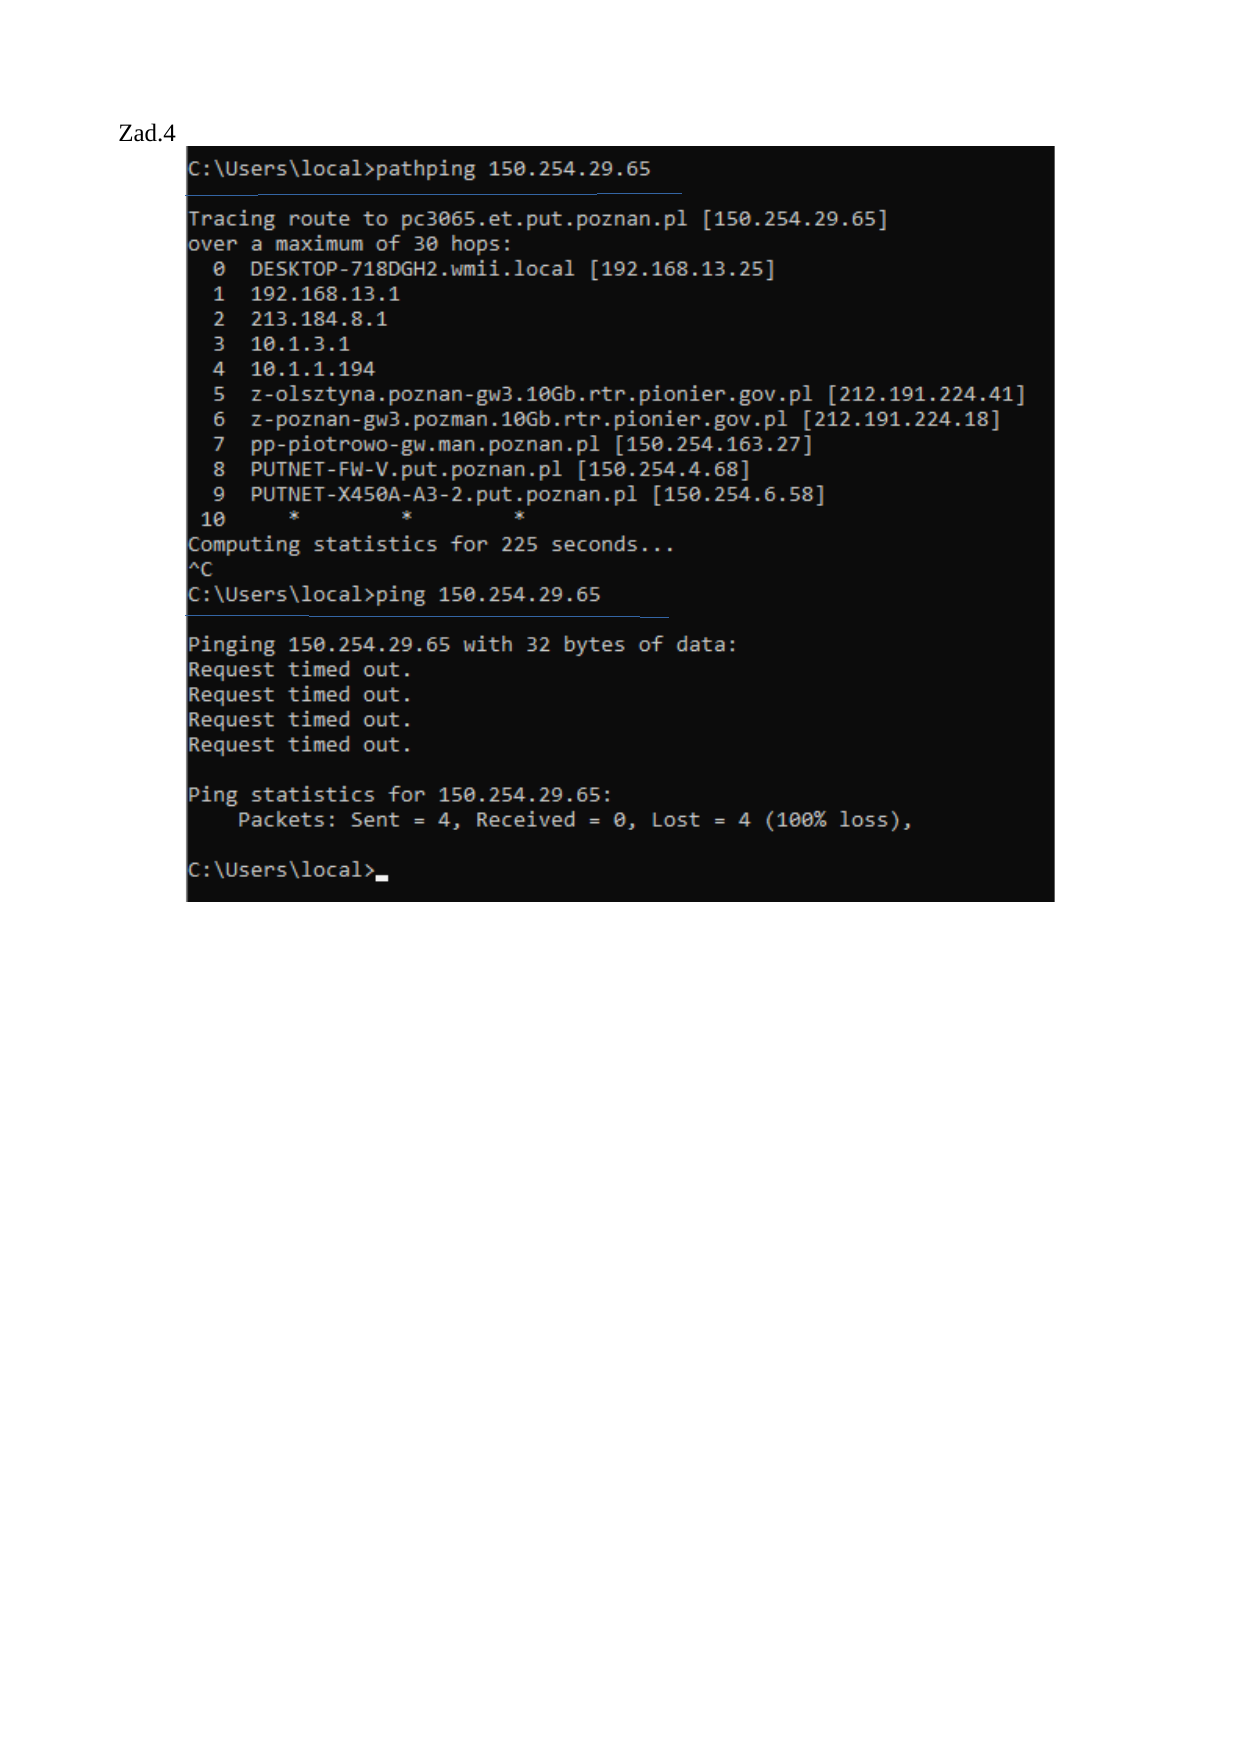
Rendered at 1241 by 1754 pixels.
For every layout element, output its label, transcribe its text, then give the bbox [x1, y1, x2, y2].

picture [185, 146, 1055, 902]
text Zad.4 [118, 118, 1122, 147]
